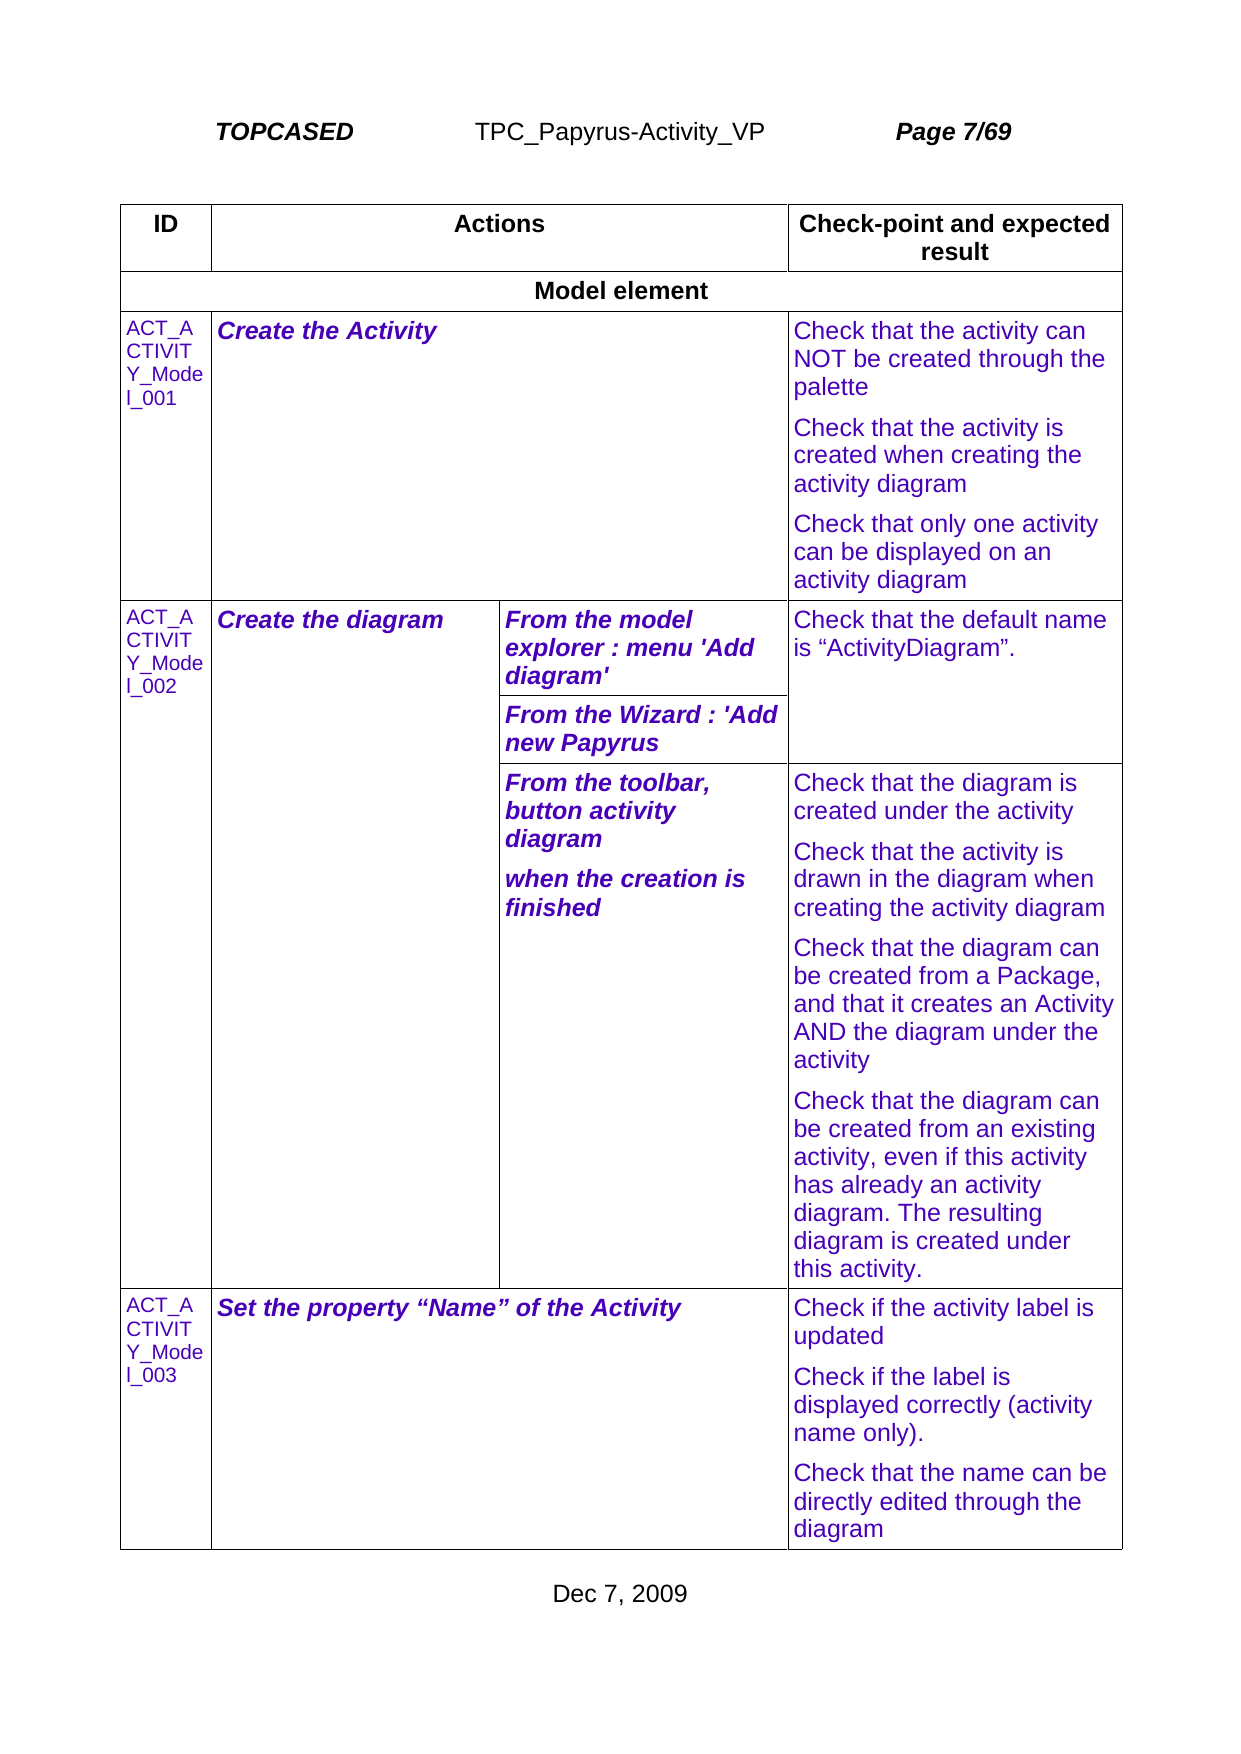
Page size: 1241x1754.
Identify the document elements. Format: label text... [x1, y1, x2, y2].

table_header Actions [212, 205, 787, 271]
table_cell Set the property “Name” of the Activity [212, 1289, 787, 1549]
table_cell ACT_ACTIVITY_Model_001 [121, 312, 211, 600]
table_cell From the toolbar, button activity diagram when the creation is finished [500, 764, 787, 1288]
table_cell Check if the activity label is updated Check if the label is displayed correctly (activity name only). Check that the name can be directly edited through the diagram [789, 1289, 1122, 1549]
table_cell ACT_ACTIVITY_Model_003 [121, 1289, 211, 1549]
table_cell Check that the default name is “ActivityDiagram”. [789, 601, 1122, 763]
table_header ID [121, 205, 211, 271]
table_cell ACT_ACTIVITY_Model_002 [121, 601, 211, 1288]
table_cell From the Wizard : 'Add new Papyrus [500, 696, 787, 763]
table_cell Create the diagram [212, 601, 499, 1288]
table_cell Check that the diagram is created under the activity Check that the activity is drawn in the diagram when creating the activity diagram Check that the diagram can be created from a Package, and that it creates an Activity AND the diagram under the activity Check that the diagram can be created from an existing activity, even if this activity has already an activity diagram. The resulting diagram is created under this activity. [789, 764, 1122, 1288]
table_header Check-point and expected result [789, 205, 1122, 271]
table_cell Create the Activity [212, 312, 787, 600]
table_cell Model element [121, 272, 1122, 311]
table_cell From the model explorer : menu 'Add diagram' [500, 601, 787, 695]
table_cell Check that the activity can NOT be created through the palette Check that the activity is created when creating the activity diagram Check that only one activity can be displayed on an activity diagram [789, 312, 1122, 600]
